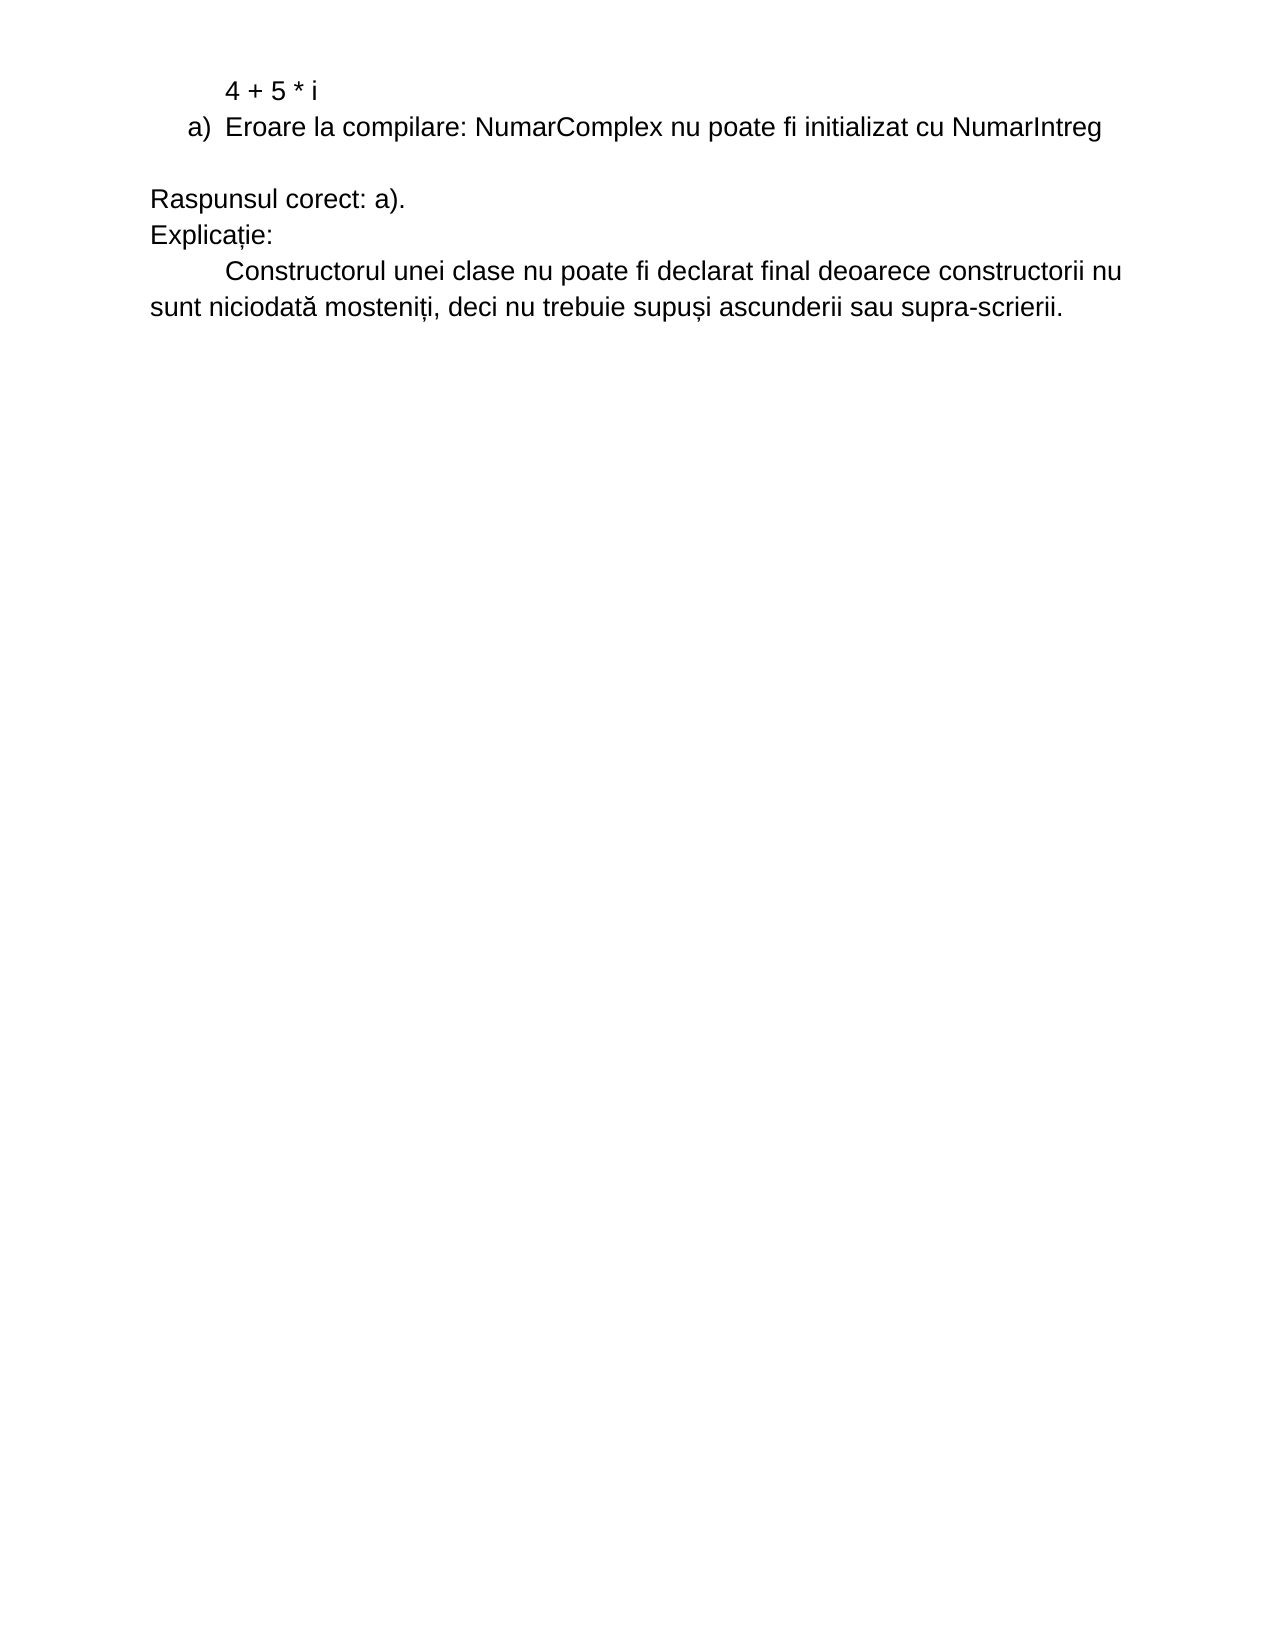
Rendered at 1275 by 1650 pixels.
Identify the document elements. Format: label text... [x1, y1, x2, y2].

list Eroare la compilare: NumarComplex nu poate fi initializat cu NumarIntreg [187, 111, 1125, 142]
text Raspunsul corect: a). [150, 183, 1125, 214]
text Constructorul unei clase nu poate fi declarat final deoarece constructorii nu sunt niciodată mosteniți, deci nu trebuie supuși ascunderii sau supra-scrierii. [150, 255, 1125, 322]
text 4 + 5 * i [225, 75, 1125, 106]
text Explicație: [150, 219, 1125, 250]
